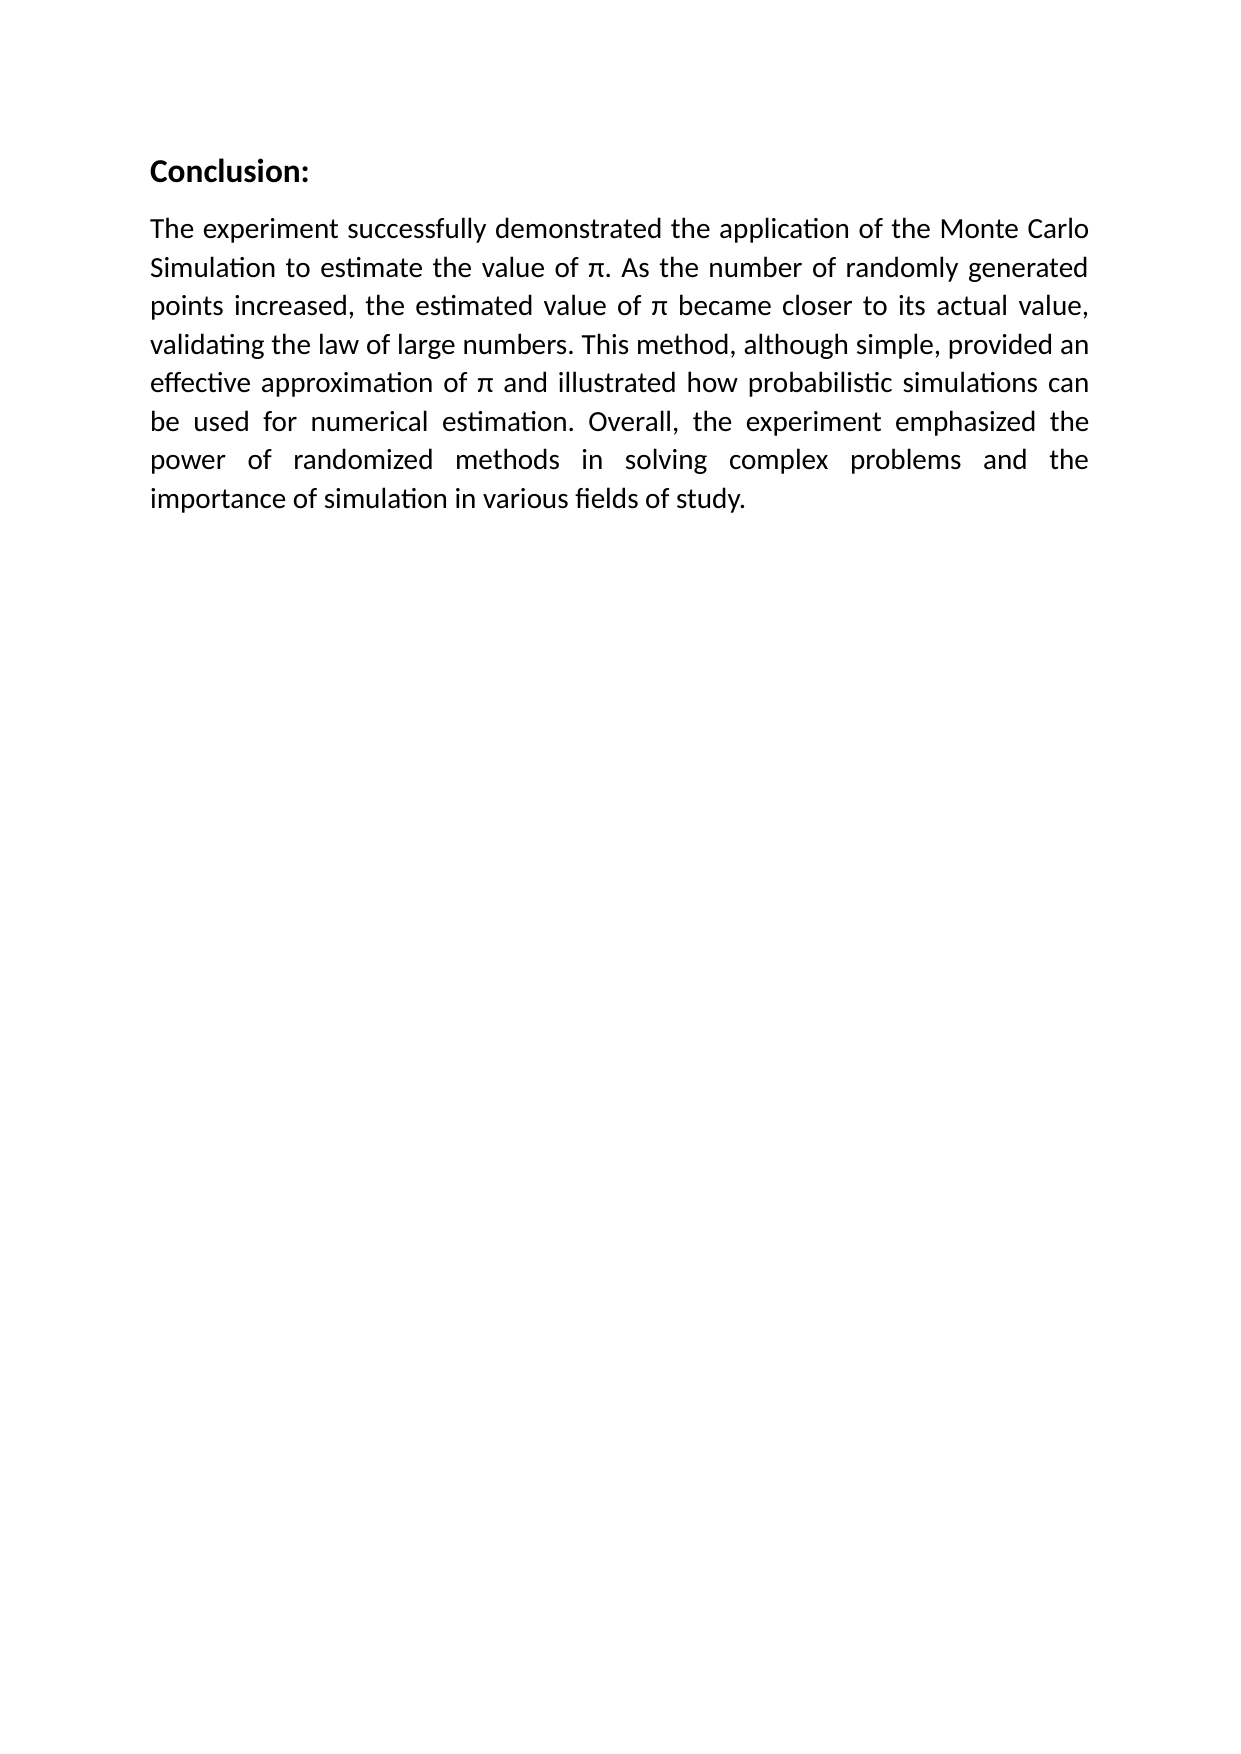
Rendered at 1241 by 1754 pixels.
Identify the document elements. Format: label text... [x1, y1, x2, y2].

text Conclusion: [150, 150, 1090, 191]
text The experiment successfully demonstrated the application of the Monte Carlo Simulation to estimate the value of π. As the number of randomly generated points increased, the estimated value of π became closer to its actual value, validating the law of large numbers. This method, although simple, provided an effective approximation of π and illustrated how probabilistic simulations can be used for numerical estimation. Overall, the experiment emphasized the power of randomized methods in solving complex problems and the importance of simulation in various fields of study. [150, 211, 1090, 515]
